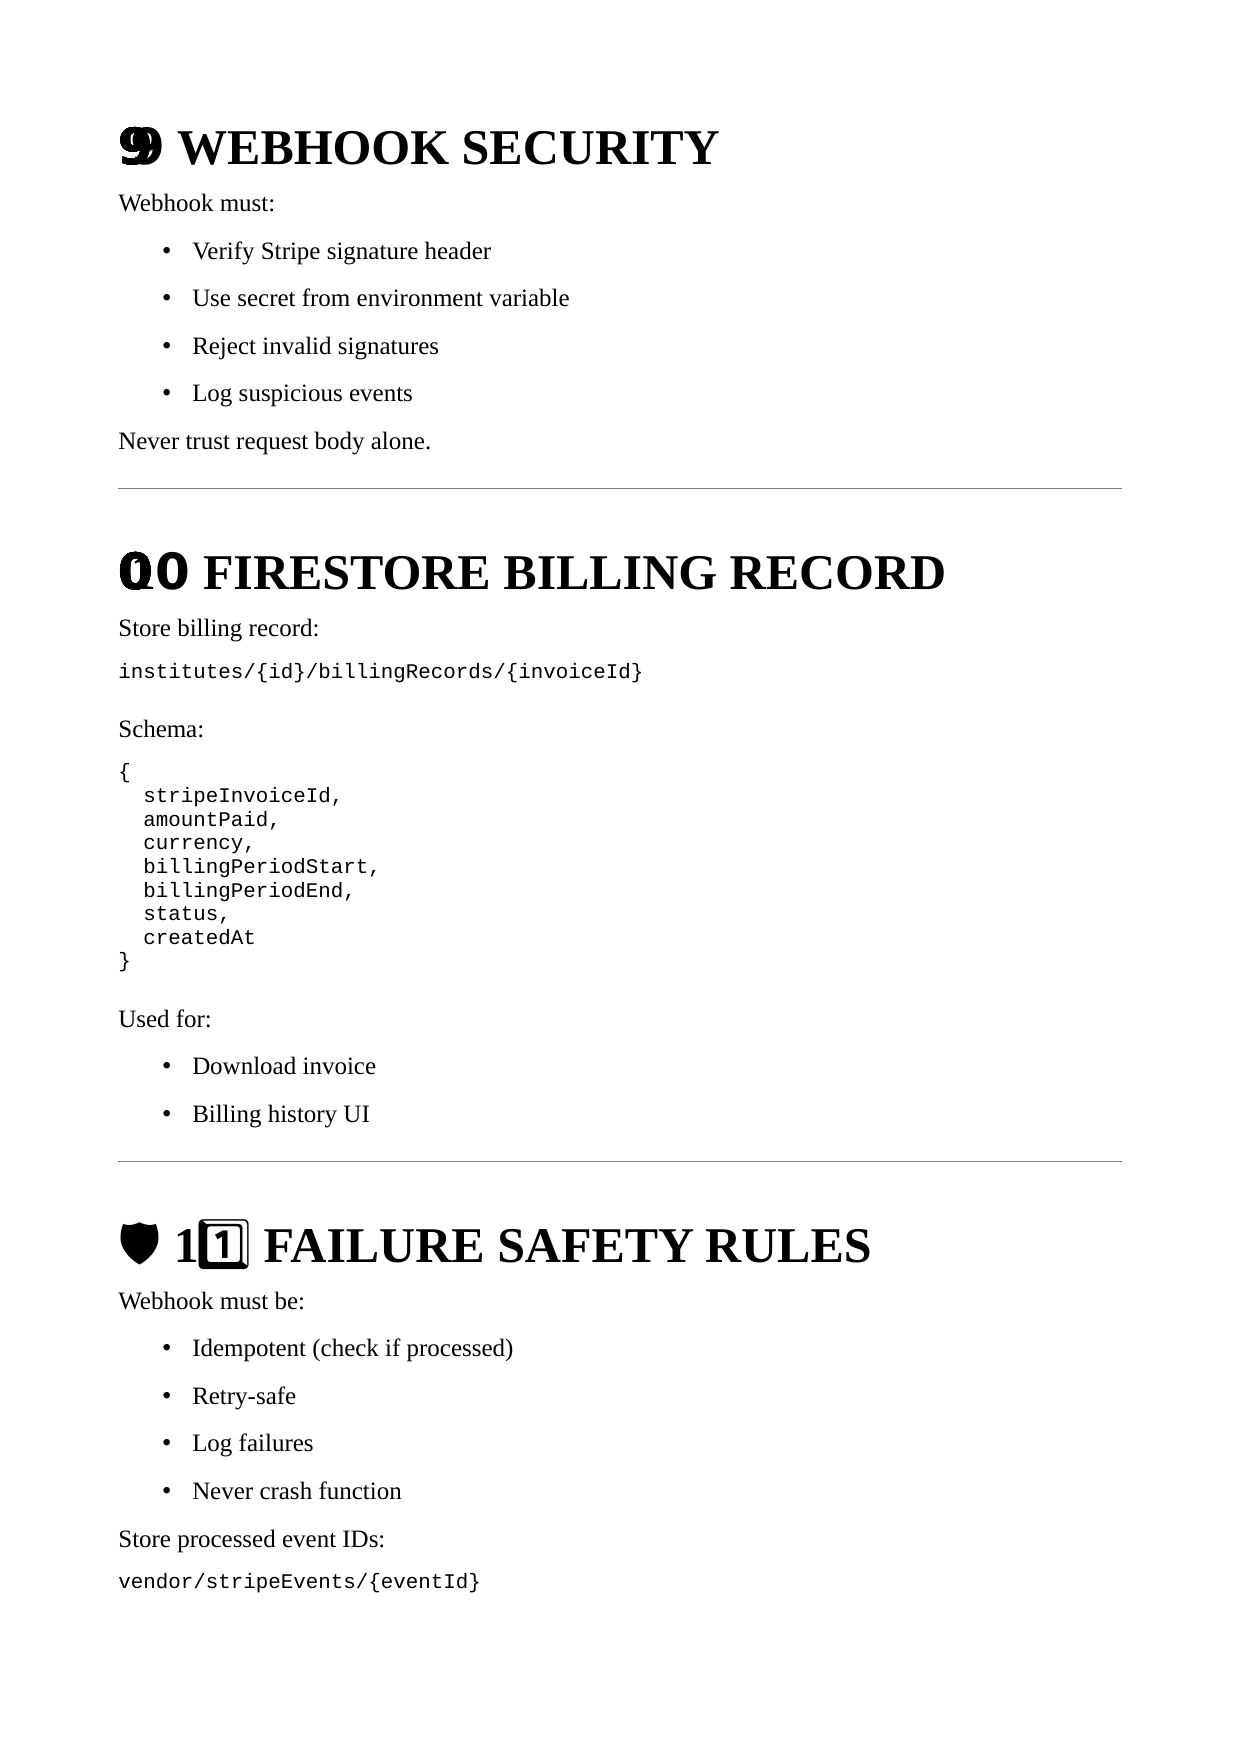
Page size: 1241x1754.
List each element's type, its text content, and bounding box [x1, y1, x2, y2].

text Used for: [118, 1004, 1122, 1032]
list Log suspicious events [162, 378, 1122, 407]
list Verify Stripe signature header [162, 236, 1122, 264]
list Billing history UI [162, 1099, 1122, 1128]
text amountPaid, [118, 809, 1122, 832]
text Store processed event IDs: [118, 1524, 1122, 1552]
text Webhook must be: [118, 1286, 1122, 1314]
list Use secret from environment variable [162, 283, 1122, 312]
subtitle 🔐 9️⃣ WEBHOOK SECURITY [118, 118, 1122, 176]
text } [118, 951, 1122, 974]
text billingPeriodStart, [118, 856, 1122, 879]
text institutes/{id}/billingRecords/{invoiceId} [118, 661, 1122, 684]
text currency, [118, 832, 1122, 856]
text billingPeriodEnd, [118, 879, 1122, 903]
text Webhook must: [118, 188, 1122, 217]
text createdAt [118, 927, 1122, 951]
text Schema: [118, 714, 1122, 742]
text status, [118, 903, 1122, 927]
list Reject invalid signatures [162, 331, 1122, 360]
text { [118, 761, 1122, 785]
text Store billing record: [118, 613, 1122, 642]
list Never crash function [162, 1476, 1122, 1505]
subtitle 🛡 11️⃣ FAILURE SAFETY RULES [118, 1216, 1122, 1273]
list Idempotent (check if processed) [162, 1333, 1122, 1362]
text vendor/stripeEvents/{eventId} [118, 1571, 1122, 1595]
text stripeInvoiceId, [118, 785, 1122, 809]
list Log failures [162, 1428, 1122, 1457]
subtitle 🧾 10️⃣ FIRESTORE BILLING RECORD [118, 543, 1122, 601]
text Never trust request body alone. [118, 426, 1122, 455]
list Download invoice [162, 1051, 1122, 1080]
list Retry-safe [162, 1381, 1122, 1410]
